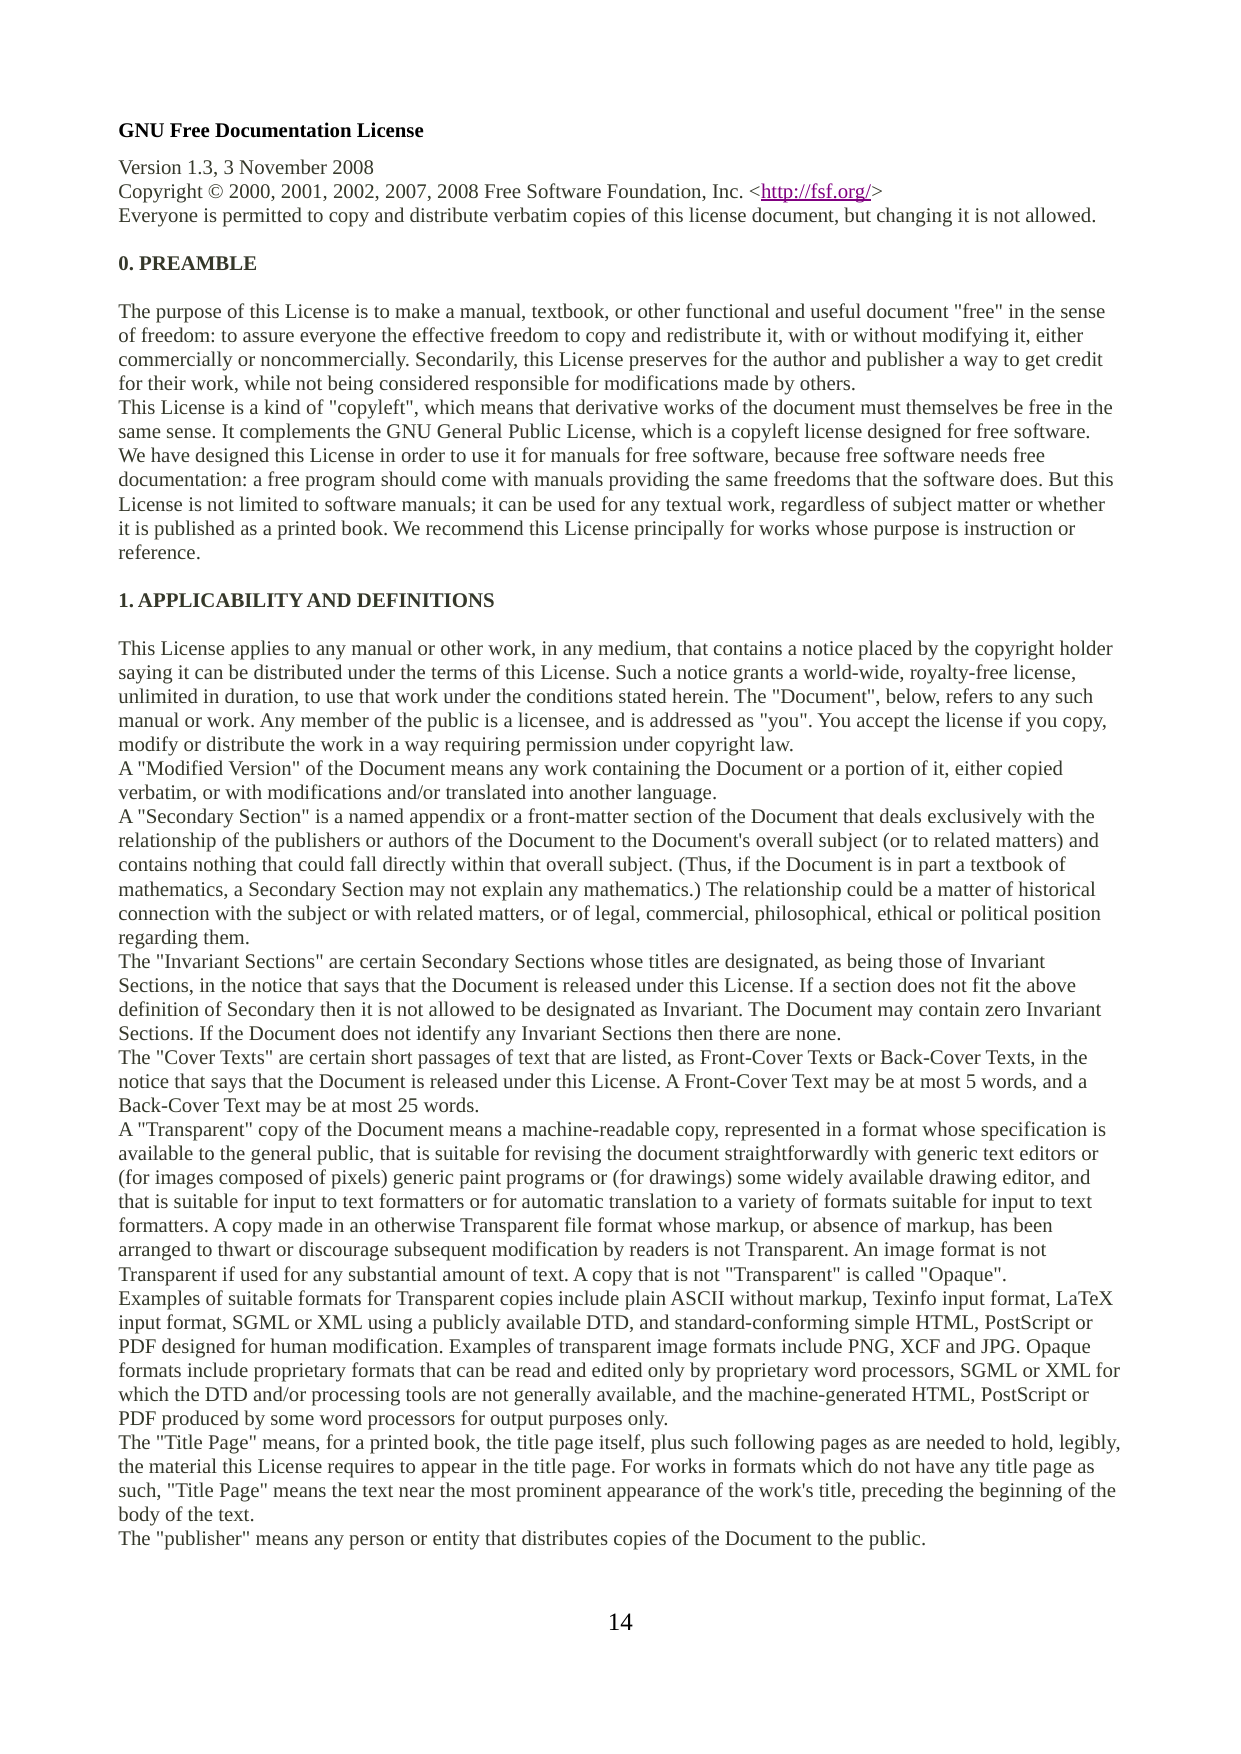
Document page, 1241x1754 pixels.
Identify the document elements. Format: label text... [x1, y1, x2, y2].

text Examples of suitable formats for Transparent copies include plain ASCII without markup, Texinfo input format, LaTeX input format, SGML or XML using a publicly available DTD, and standard-conforming simple HTML, PostScript or PDF designed for human modification. Examples of transparent image formats include PNG, XCF and JPG. Opaque formats include proprietary formats that can be read and edited only by proprietary word processors, SGML or XML for which the DTD and/or processing tools are not generally available, and the machine-generated HTML, PostScript or PDF produced by some word processors for output purposes only. [118, 1286, 1122, 1430]
text Copyright © 2000, 2001, 2002, 2007, 2008 Free Software Foundation, Inc. <http://fsf.org/> [118, 179, 1122, 203]
text The "Cover Texts" are certain short passages of text that are listed, as Front-Cover Texts or Back-Cover Texts, in the notice that says that the Document is released under this License. A Front-Cover Text may be at most 5 words, and a Back-Cover Text may be at most 25 words. [118, 1045, 1122, 1117]
text The purpose of this License is to make a manual, textbook, or other functional and useful document "free" in the sense of freedom: to assure everyone the effective freedom to copy and redistribute it, with or without modifying it, either commercially or noncommercially. Secondarily, this License preserves for the author and publisher a way to get credit for their work, while not being considered responsible for modifications made by others. [118, 299, 1122, 395]
text A "Secondary Section" is a named appendix or a front-matter section of the Document that deals exclusively with the relationship of the publishers or authors of the Document to the Document's overall subject (or to related matters) and contains nothing that could fall directly within that overall subject. (Thus, if the Document is in part a textbook of mathematics, a Secondary Section may not explain any mathematics.) The relationship could be a matter of historical connection with the subject or with related matters, or of legal, commercial, philosophical, ethical or political position regarding them. [118, 804, 1122, 949]
text This License is a kind of "copyleft", which means that derivative works of the document must themselves be free in the same sense. It complements the GNU General Public License, which is a copyleft license designed for free software. [118, 395, 1122, 443]
text This License applies to any manual or other work, in any medium, that contains a notice placed by the copyright holder saying it can be distributed under the terms of this License. Such a notice grants a world-wide, royalty-free license, unlimited in duration, to use that work under the conditions stated herein. The "Document", below, refers to any such manual or work. Any member of the public is a licensee, and is addressed as "you". You accept the license if you copy, modify or distribute the work in a way requiring permission under copyright law. [118, 636, 1122, 756]
text The "publisher" means any person or entity that distributes copies of the Document to the public. [118, 1526, 1122, 1550]
text Version 1.3, 3 November 2008 [118, 154, 1122, 179]
text A "Transparent" copy of the Document means a machine-readable copy, represented in a format whose specification is available to the general public, that is suitable for revising the document straightforwardly with generic text editors or (for images composed of pixels) generic paint programs or (for drawings) some widely available drawing editor, and that is suitable for input to text formatters or for automatic translation to a variety of formats suitable for input to text formatters. A copy made in an otherwise Transparent file format whose markup, or absence of markup, has been arranged to thwart or discourage subsequent modification by readers is not Transparent. An image format is not Transparent if used for any substantial amount of text. A copy that is not "Transparent" is called "Opaque". [118, 1117, 1122, 1286]
text We have designed this License in order to use it for manuals for free software, because free software needs free documentation: a free program should come with manuals providing the same freedoms that the software does. But this License is not limited to software manuals; it can be used for any textual work, regardless of subject matter or whether it is published as a printed book. We recommend this License principally for works whose purpose is instruction or reference. [118, 443, 1122, 564]
text A "Modified Version" of the Document means any work containing the Document or a portion of it, either copied verbatim, or with modifications and/or translated into another language. [118, 756, 1122, 804]
subtitle 0. PREAMBLE [118, 251, 1122, 275]
text The "Title Page" means, for a printed book, the title page itself, plus such following pages as are needed to hold, legibly, the material this License requires to appear in the title page. For works in formats which do not have any title page as such, "Title Page" means the text near the most prominent appearance of the work's title, preceding the beginning of the body of the text. [118, 1430, 1122, 1526]
subtitle GNU Free Documentation License [118, 118, 1122, 142]
subtitle 1. APPLICABILITY AND DEFINITIONS [118, 588, 1122, 612]
text Everyone is permitted to copy and distribute verbatim copies of this license document, but changing it is not allowed. [118, 203, 1122, 227]
text The "Invariant Sections" are certain Secondary Sections whose titles are designated, as being those of Invariant Sections, in the notice that says that the Document is released under this License. If a section does not fit the above definition of Secondary then it is not allowed to be designated as Invariant. The Document may contain zero Invariant Sections. If the Document does not identify any Invariant Sections then there are none. [118, 949, 1122, 1045]
